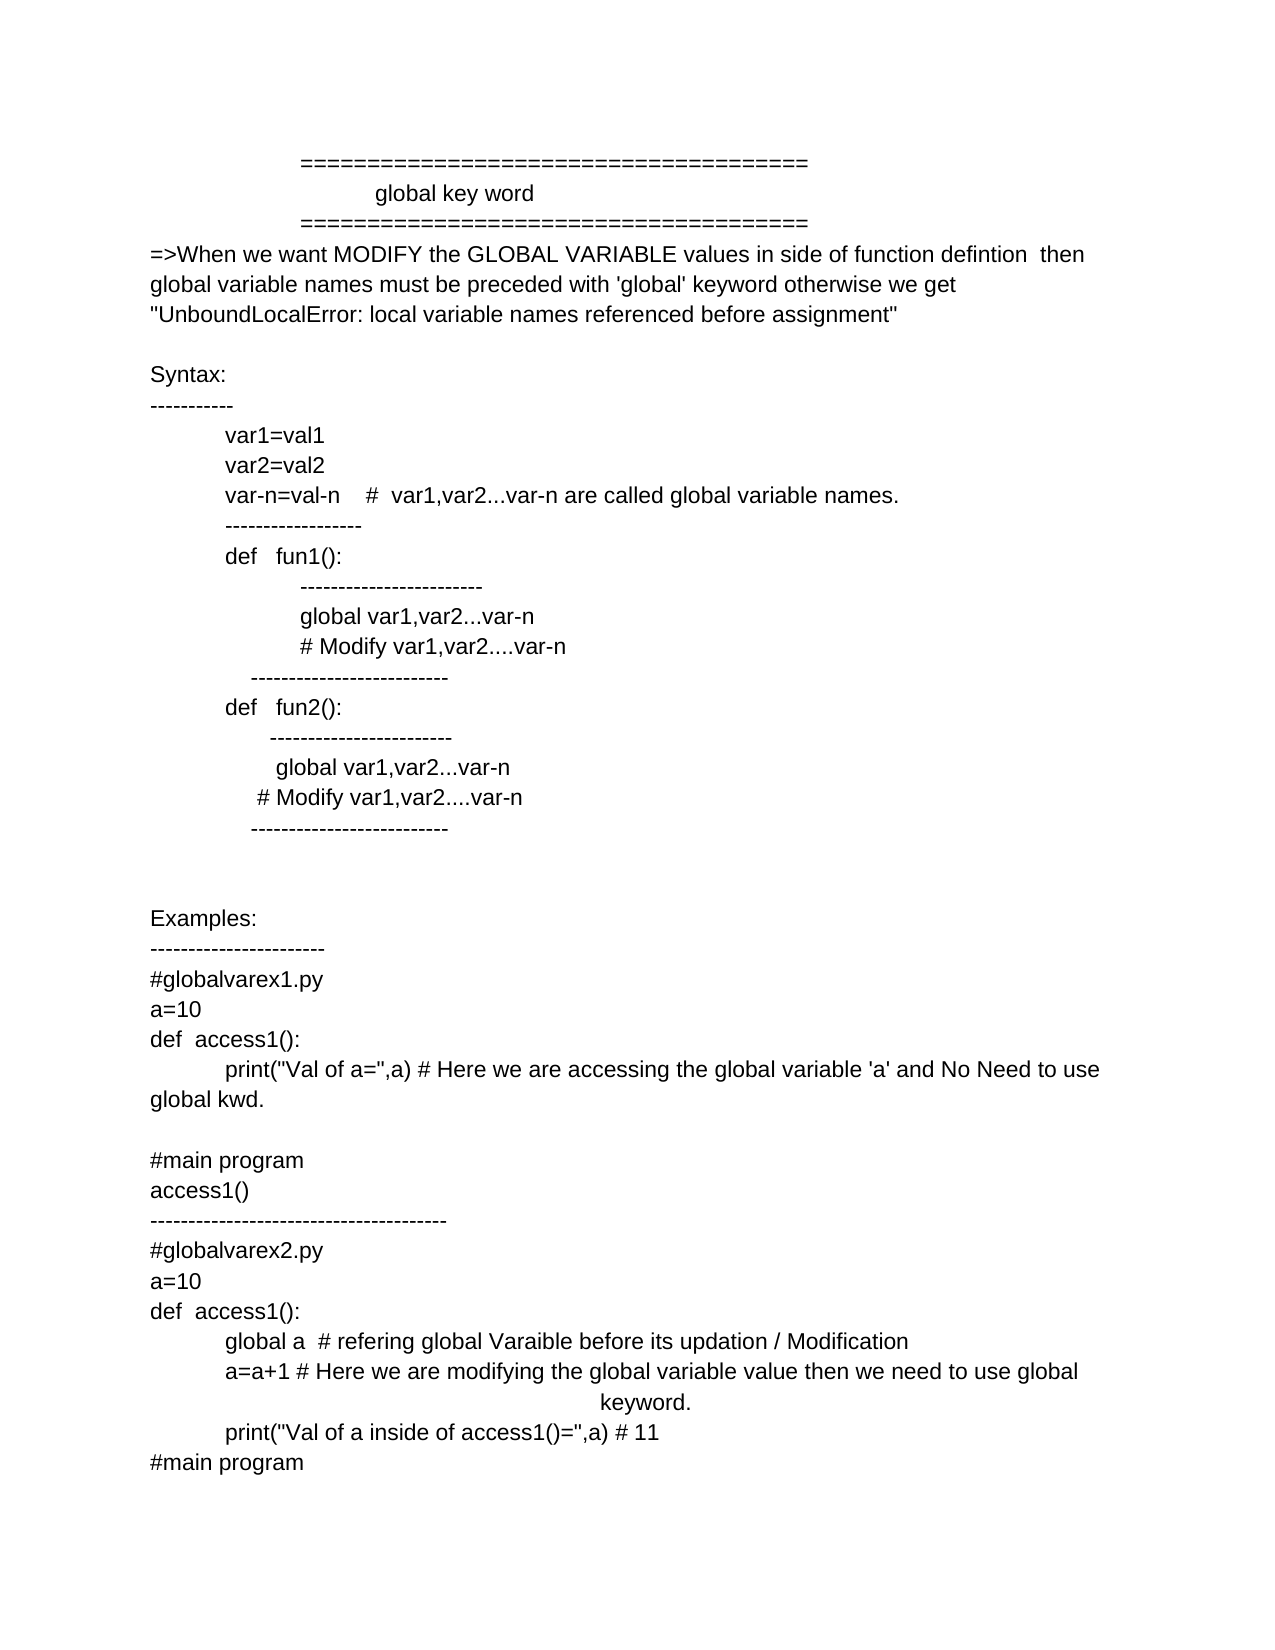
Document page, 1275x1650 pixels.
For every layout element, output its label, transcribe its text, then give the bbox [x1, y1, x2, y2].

text Syntax: [150, 361, 1125, 388]
text a=a+1 # Here we are modifying the global variable value then we need to use global keyword. [150, 1358, 1125, 1415]
text #main program [150, 1449, 1125, 1475]
text ----------- [150, 392, 1125, 418]
text --------------------------------------- [150, 1207, 1125, 1234]
text var-n=val-n # var1,var2...var-n are called global variable names. [150, 482, 1125, 509]
text ====================================== [150, 150, 1125, 176]
text var2=val2 [150, 452, 1125, 478]
text a=10 [150, 996, 1125, 1022]
text def access1(): [150, 1026, 1125, 1052]
text ------------------ [150, 512, 1125, 539]
text # Modify var1,var2....var-n [150, 784, 1125, 811]
text print("Val of a=",a) # Here we are accessing the global variable 'a' and No Need to use global kwd. [150, 1056, 1125, 1113]
text ----------------------- [150, 935, 1125, 962]
text =>When we want MODIFY the GLOBAL VARIABLE values in side of function defintion then global variable names must be preceded with 'global' keyword otherwise we get "UnboundLocalError: local variable names referenced before assignment" [150, 241, 1125, 327]
text # Modify var1,var2....var-n [150, 633, 1125, 660]
text ------------------------ [150, 573, 1125, 599]
text var1=val1 [150, 422, 1125, 448]
text #globalvarex1.py [150, 966, 1125, 992]
text global a # refering global Varaible before its updation / Modification [150, 1328, 1125, 1354]
text ====================================== [150, 210, 1125, 237]
text def access1(): [150, 1298, 1125, 1324]
text global key word [150, 180, 1125, 207]
text access1() [150, 1177, 1125, 1203]
text def fun1(): [150, 543, 1125, 569]
text global var1,var2...var-n [150, 603, 1125, 629]
text Examples: [150, 905, 1125, 932]
text -------------------------- [150, 814, 1125, 841]
text -------------------------- [150, 663, 1125, 690]
text print("Val of a inside of access1()=",a) # 11 [150, 1419, 1125, 1445]
text a=10 [150, 1268, 1125, 1294]
text def fun2(): [150, 694, 1125, 720]
text ------------------------ [150, 724, 1125, 750]
text #globalvarex2.py [150, 1237, 1125, 1264]
text #main program [150, 1147, 1125, 1173]
text global var1,var2...var-n [150, 754, 1125, 781]
